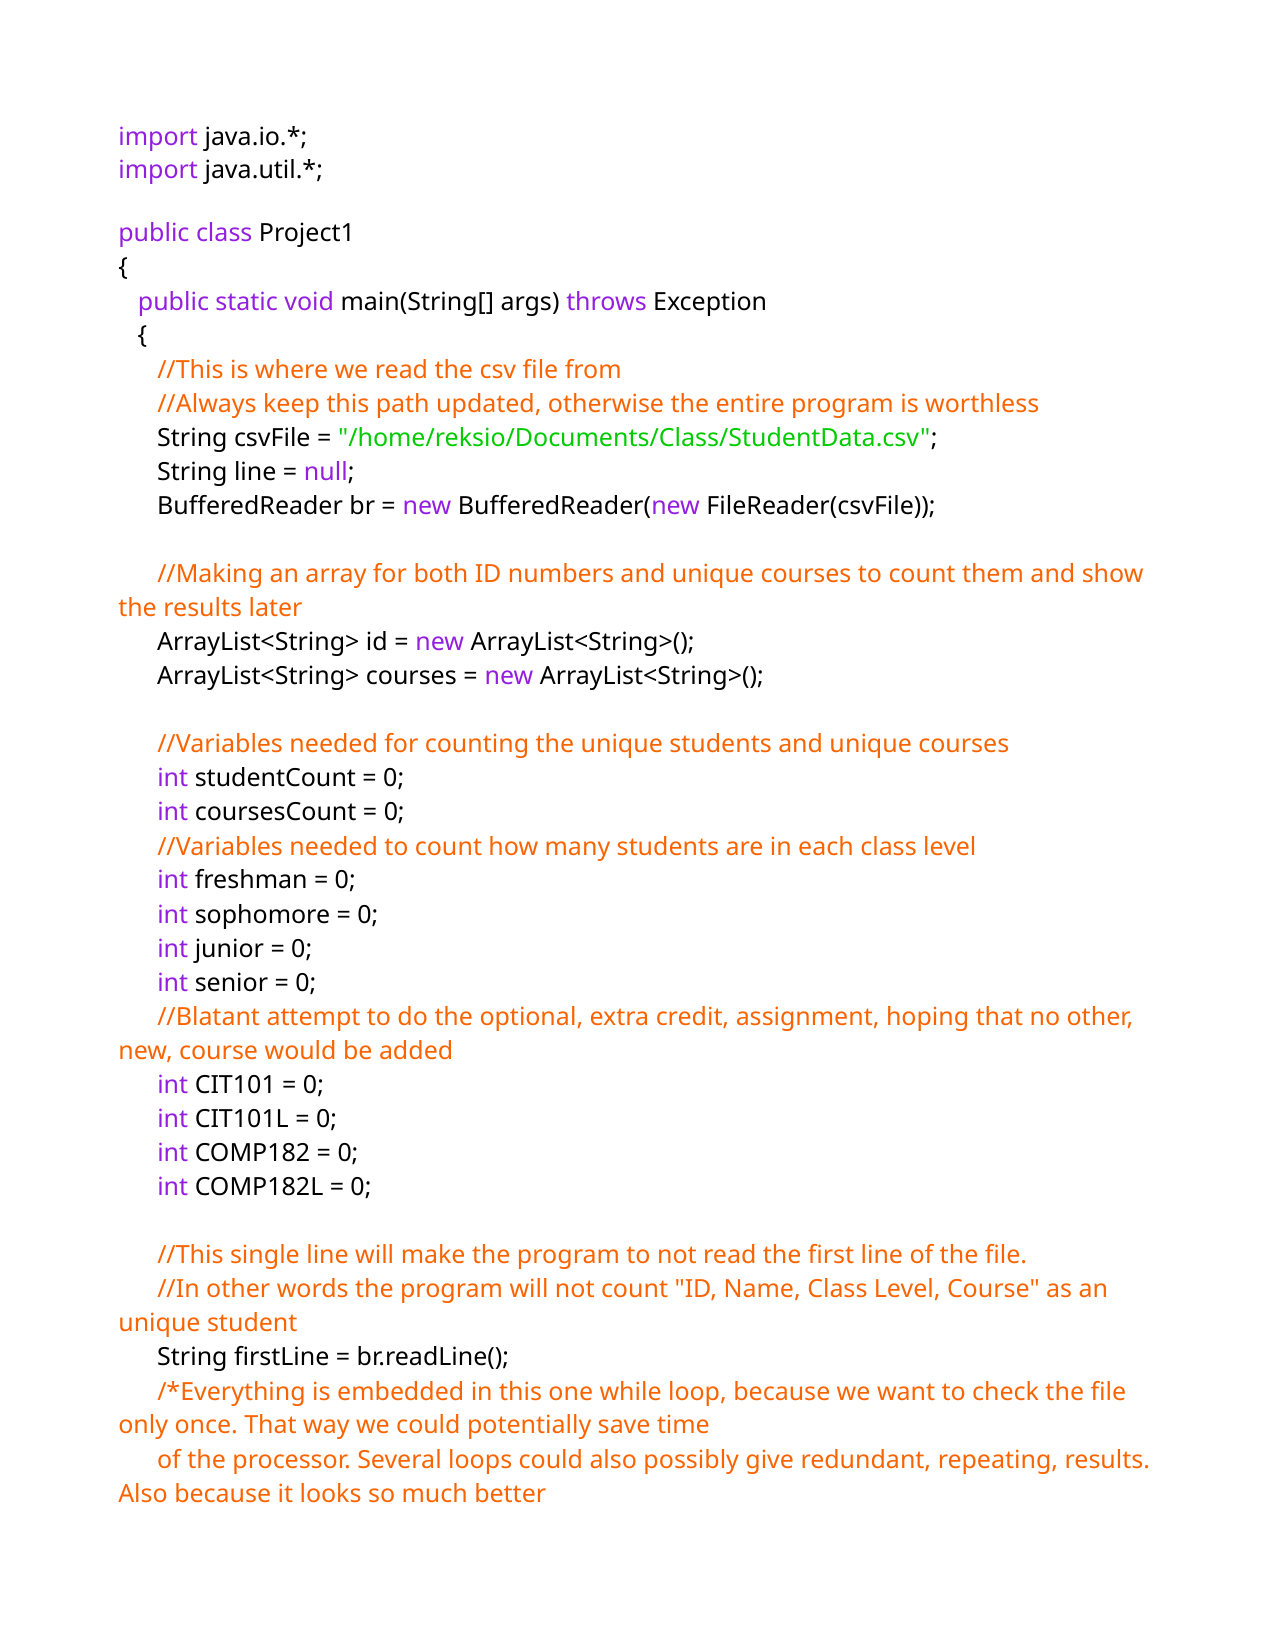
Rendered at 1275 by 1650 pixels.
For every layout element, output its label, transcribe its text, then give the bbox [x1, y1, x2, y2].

text import java.io.*; import java.util.*; public class Project1 { public static void main(String[] args) throws Exception { //This is where we read the csv file from //Always keep this path updated, otherwise the entire program is worthless String csvFile = "/home/reksio/Documents/Class/StudentData.csv"; String line = null; BufferedReader br = new BufferedReader(new FileReader(csvFile)); //Making an array for both ID numbers and unique courses to count them and show the results later ArrayList<String> id = new ArrayList<String>(); ArrayList<String> courses = new ArrayList<String>(); //Variables needed for counting the unique students and unique courses int studentCount = 0; int coursesCount = 0; //Variables needed to count how many students are in each class level int freshman = 0; int sophomore = 0; int junior = 0; int senior = 0; //Blatant attempt to do the optional, extra credit, assignment, hoping that no other, new, course would be added int CIT101 = 0; int CIT101L = 0; int COMP182 = 0; int COMP182L = 0; //This single line will make the program to not read the first line of the file. //In other words the program will not count "ID, Name, Class Level, Course" as an unique student String firstLine = br.readLine(); /*Everything is embedded in this one while loop, because we want to check the file only once. That way we could potentially save time of the processor. Several loops could also possibly give redundant, repeating, results. Also because it looks so much better [118, 118, 1157, 1509]
